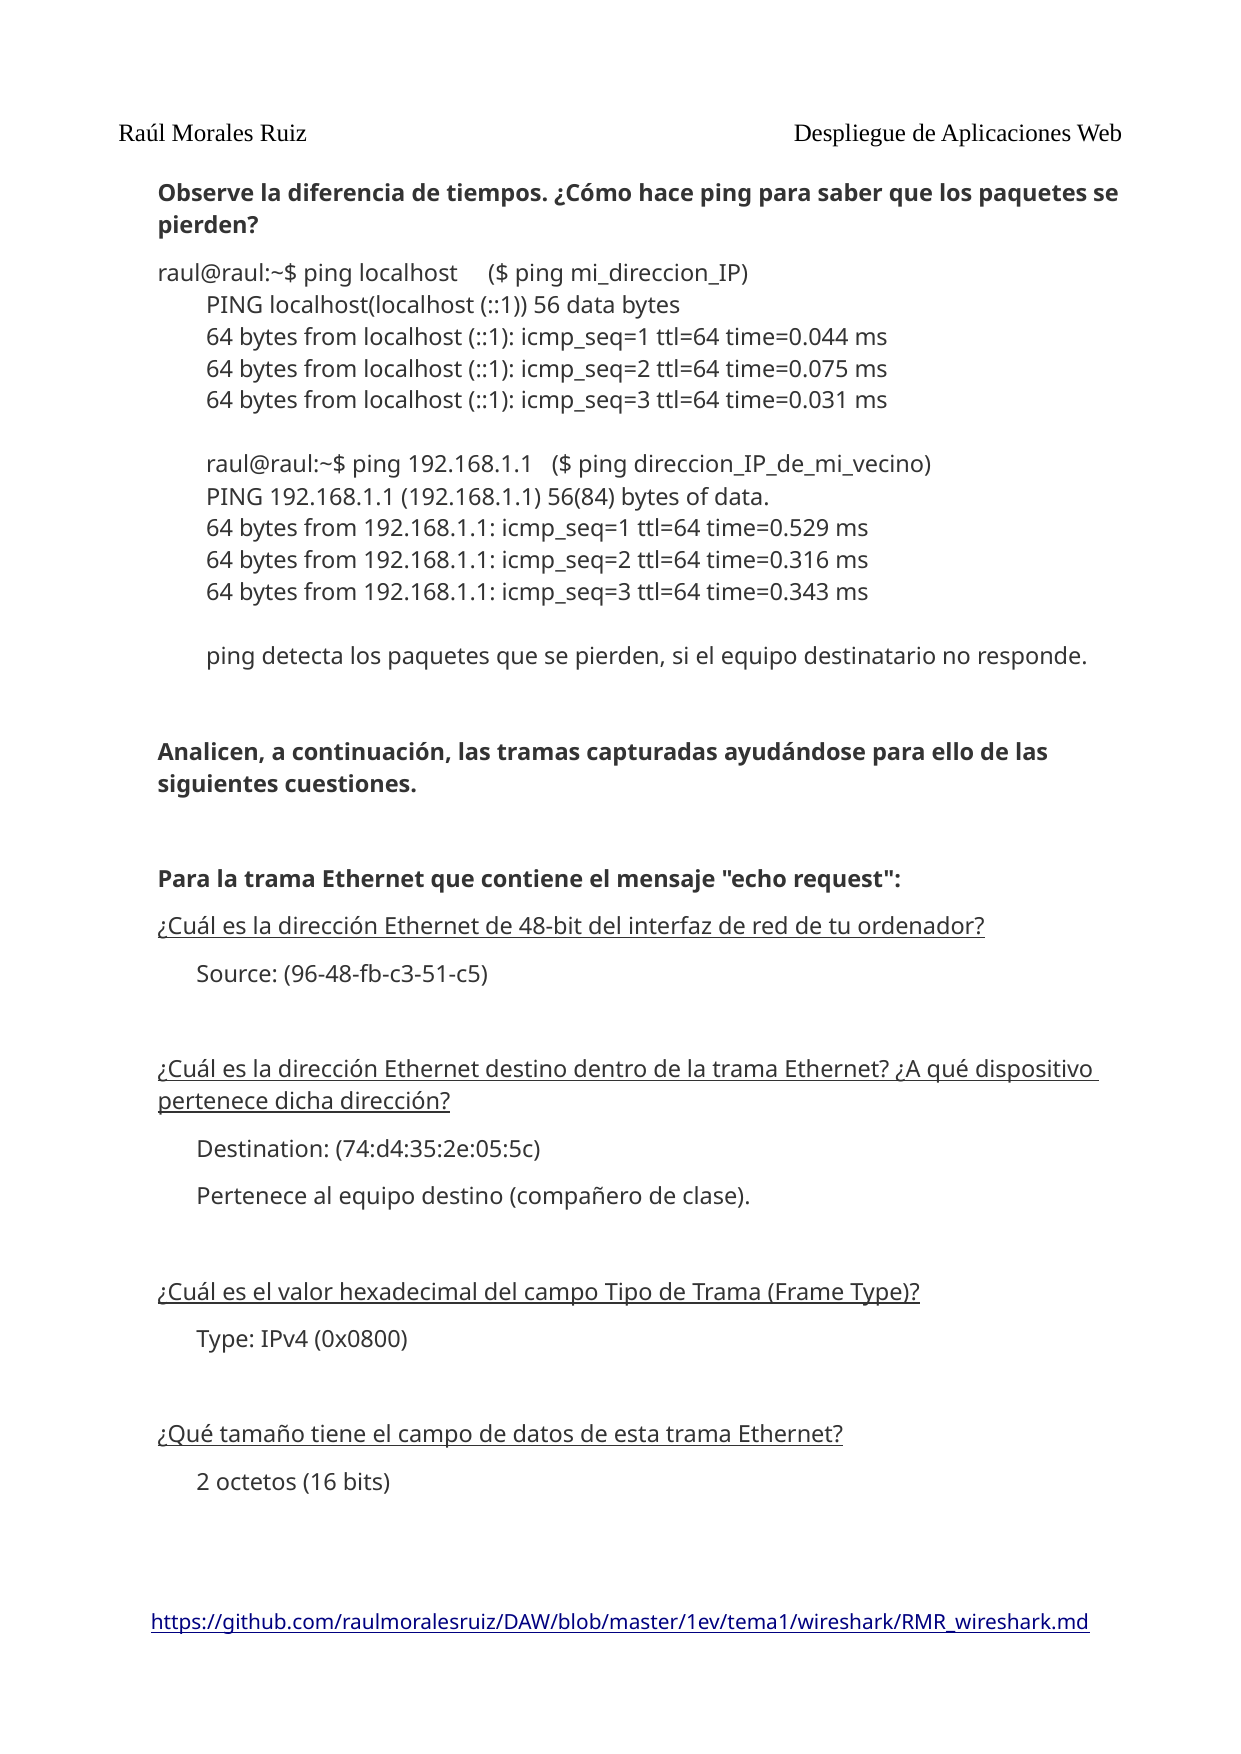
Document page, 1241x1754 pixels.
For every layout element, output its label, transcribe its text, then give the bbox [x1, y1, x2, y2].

list Type: IPv4 (0x0800) [118, 1322, 1122, 1354]
list 64 bytes from 192.168.1.1: icmp_seq=3 ttl=64 time=0.343 ms [118, 576, 1122, 608]
list 64 bytes from 192.168.1.1: icmp_seq=2 ttl=64 time=0.316 ms [118, 544, 1122, 576]
list PING 192.168.1.1 (192.168.1.1) 56(84) bytes of data. [118, 480, 1122, 512]
list Source: (96-48-fb-c3-51-c5) [118, 957, 1122, 989]
list ¿Qué tamaño tiene el campo de datos de esta trama Ethernet? [118, 1418, 1122, 1450]
list Observe la diferencia de tiempos. ¿Cómo hace ping para saber que los paquetes se pierden? [118, 176, 1122, 240]
list ¿Cuál es el valor hexadecimal del campo Tipo de Trama (Frame Type)? [118, 1275, 1122, 1307]
list Destination: (74:d4:35:2e:05:5c) [118, 1132, 1122, 1164]
list 64 bytes from localhost (::1): icmp_seq=2 ttl=64 time=0.075 ms [118, 352, 1122, 384]
list 2 octetos (16 bits) [118, 1465, 1122, 1497]
list ¿Cuál es la dirección Ethernet de 48-bit del interfaz de red de tu ordenador? [118, 910, 1122, 942]
list Analicen, a continuación, las tramas capturadas ayudándose para ello de las siguientes cuestiones. [118, 735, 1122, 799]
list 64 bytes from localhost (::1): icmp_seq=1 ttl=64 time=0.044 ms [118, 320, 1122, 352]
list PING localhost(localhost (::1)) 56 data bytes [118, 288, 1122, 320]
list 64 bytes from 192.168.1.1: icmp_seq=1 ttl=64 time=0.529 ms [118, 512, 1122, 544]
list raul@raul:~$ ping localhost ($ ping mi_direccion_IP) [118, 256, 1122, 288]
list Para la trama Ethernet que contiene el mensaje "echo request": [118, 862, 1122, 894]
list ¿Cuál es la dirección Ethernet destino dentro de la trama Ethernet? ¿A qué dispositivo pertenece dicha dirección? [118, 1052, 1122, 1116]
list Pertenece al equipo destino (compañero de clase). [118, 1180, 1122, 1212]
list ping detecta los paquetes que se pierden, si el equipo destinatario no responde. [118, 640, 1122, 672]
list 64 bytes from localhost (::1): icmp_seq=3 ttl=64 time=0.031 ms [118, 384, 1122, 416]
list raul@raul:~$ ping 192.168.1.1 ($ ping direccion_IP_de_mi_vecino) [118, 448, 1122, 480]
